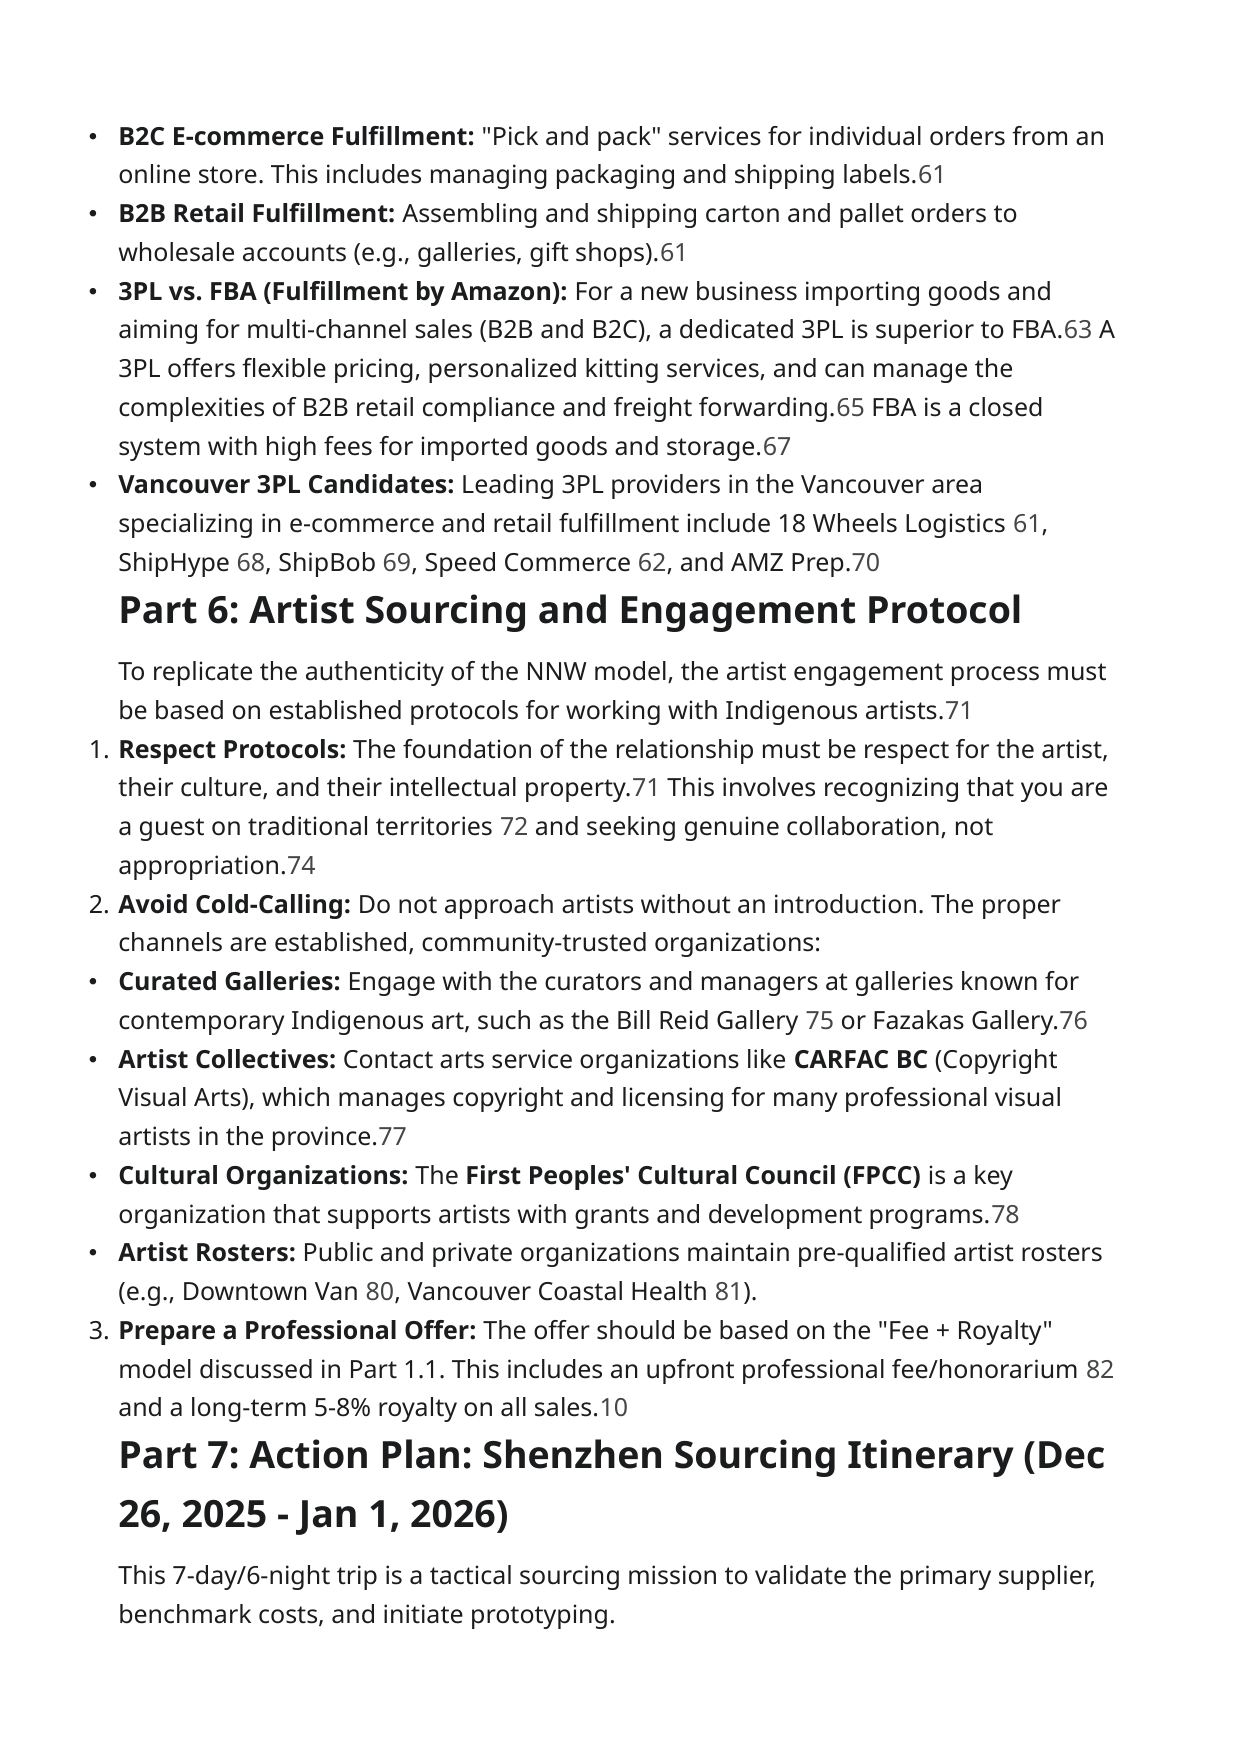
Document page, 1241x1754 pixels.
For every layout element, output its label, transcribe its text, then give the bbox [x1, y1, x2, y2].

subtitle Part 6: Artist Sourcing and Engagement Protocol [118, 583, 1122, 634]
list Prepare a Professional Offer: The offer should be based on the "Fee + Royalty" model discussed in Part 1.1. This includes an upfront professional fee/honorarium 82 and a long-term 5-8% royalty on all sales.10 [118, 1312, 1122, 1424]
list Curated Galleries: Engage with the curators and managers at galleries known for contemporary Indigenous art, such as the Bill Reid Gallery 75 or Fazakas Gallery.76 [118, 964, 1122, 1037]
list B2C E-commerce Fulfillment: "Pick and pack" services for individual orders from an online store. This includes managing packaging and shipping labels.61 [118, 118, 1122, 191]
list Artist Collectives: Contact arts service organizations like CARFAC BC (Copyright Visual Arts), which manages copyright and licensing for many professional visual artists in the province.77 [118, 1041, 1122, 1153]
list B2B Retail Fulfillment: Assembling and shipping carton and pallet orders to wholesale accounts (e.g., galleries, gift shops).61 [118, 196, 1122, 268]
list Cultural Organizations: The First Peoples' Cultural Council (FPCC) is a key organization that supports artists with grants and development programs.78 [118, 1157, 1122, 1230]
list Respect Protocols: The foundation of the relationship must be respect for the artist, their culture, and their intellectual property.71 This involves recognizing that you are a guest on traditional territories 72 and seeking genuine collaboration, not appropriation.74 [118, 731, 1122, 882]
list 3PL vs. FBA (Fulfillment by Amazon): For a new business importing goods and aiming for multi-channel sales (B2B and B2C), a dedicated 3PL is superior to FBA.63 A 3PL offers flexible pricing, personalized kitting services, and can manage the complexities of B2B retail compliance and freight forwarding.65 FBA is a closed system with high fees for imported goods and storage.67 [118, 273, 1122, 462]
list Vancouver 3PL Candidates: Leading 3PL providers in the Vancouver area specializing in e-commerce and retail fulfillment include 18 Wheels Logistics 61, ShipHype 68, ShipBob 69, Speed Commerce 62, and AMZ Prep.70 [118, 467, 1122, 578]
text This 7-day/6-night trip is a tactical sourcing mission to validate the primary supplier, benchmark costs, and initiate prototyping. [118, 1557, 1122, 1630]
subtitle Part 7: Action Plan: Shenzhen Sourcing Itinerary (Dec 26, 2025 - Jan 1, 2026) [118, 1429, 1122, 1538]
list Avoid Cold-Calling: Do not approach artists without an introduction. The proper channels are established, community-trusted organizations: [118, 886, 1122, 959]
list Artist Rosters: Public and private organizations maintain pre-qualified artist rosters (e.g., Downtown Van 80, Vancouver Coastal Health 81). [118, 1235, 1122, 1308]
text To replicate the authenticity of the NNW model, the artist engagement process must be based on established protocols for working with Indigenous artists.71 [118, 654, 1122, 727]
